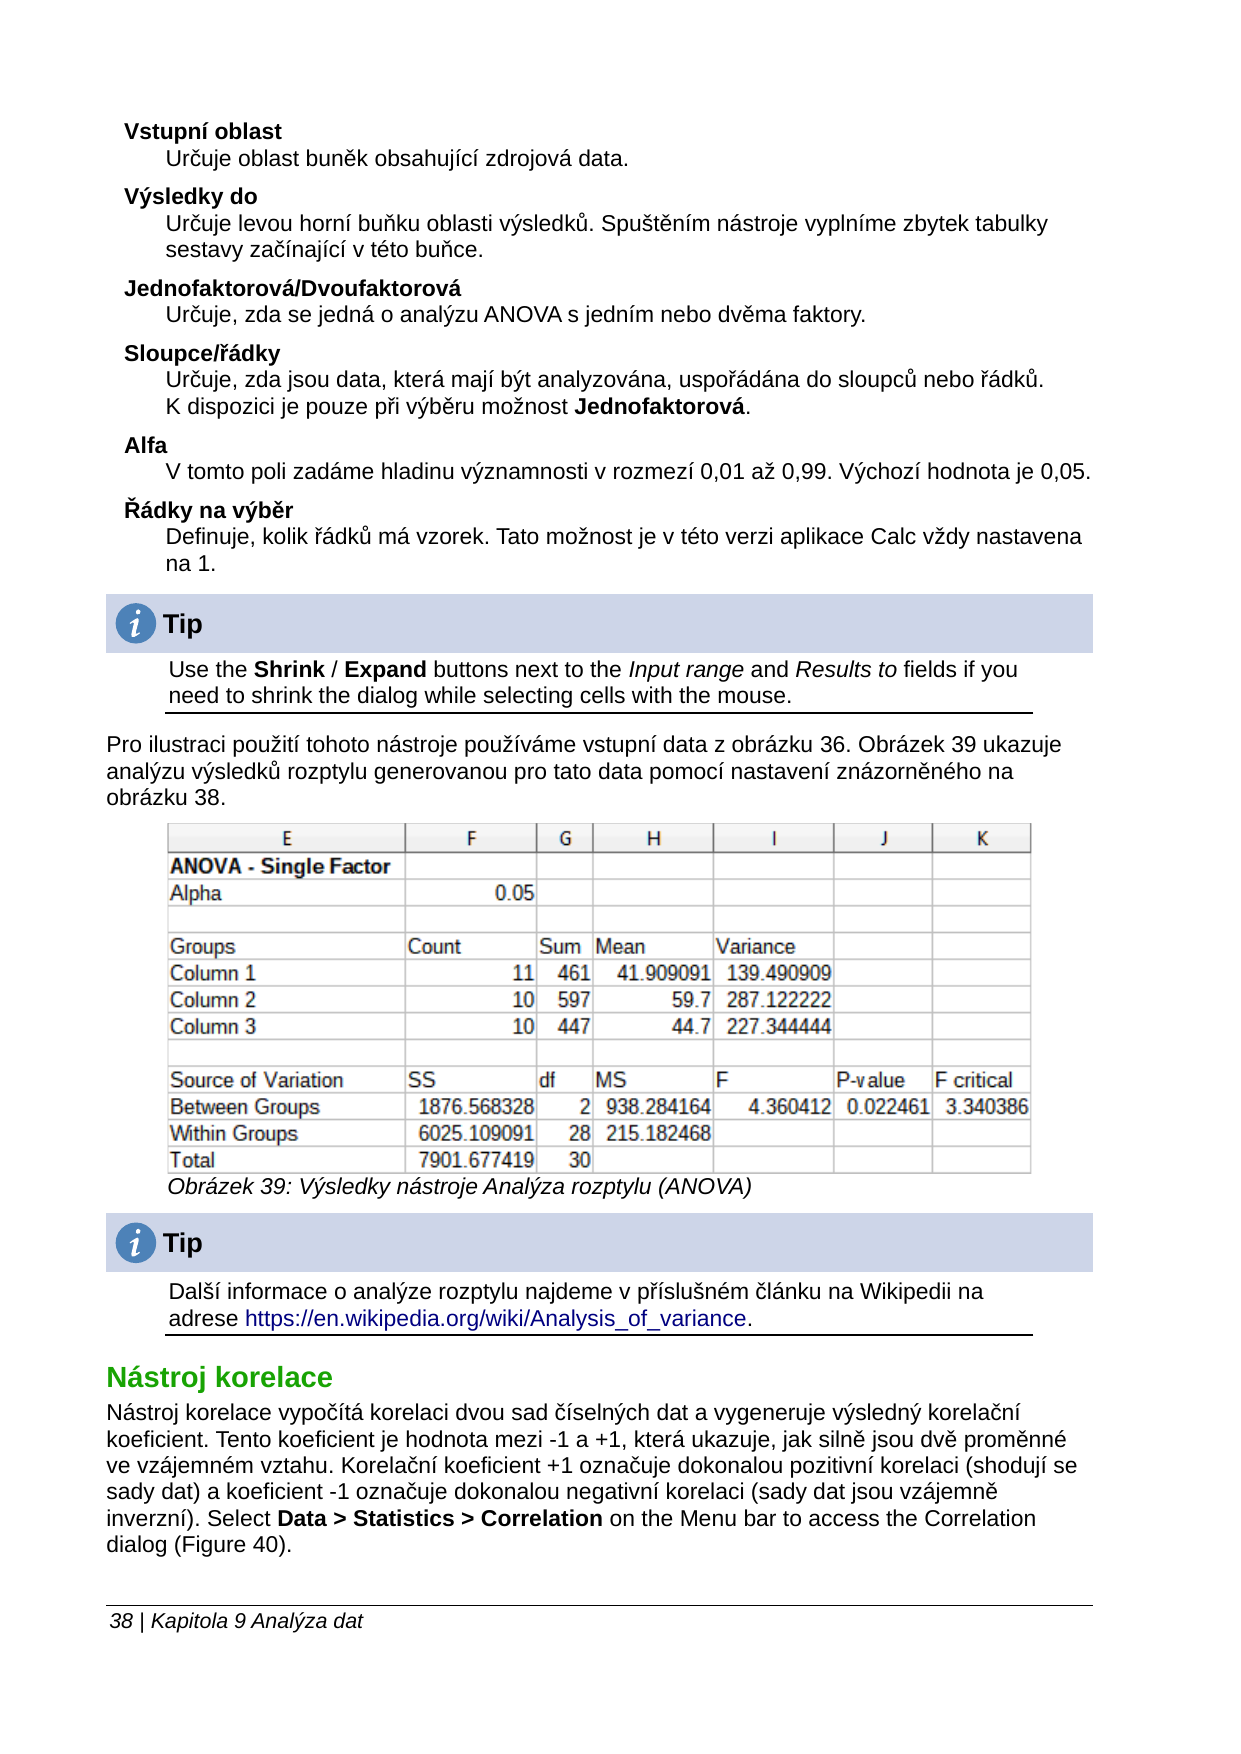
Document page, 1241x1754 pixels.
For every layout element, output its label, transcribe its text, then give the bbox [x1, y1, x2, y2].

text Další informace o analýze rozptylu najdeme v příslušném článku na Wikipedii na adrese https://en.wikipedia.org/wiki/Analysis_of_variance. [165, 1275, 1033, 1334]
text Pro ilustraci použití tohoto nástroje používáme vstupní data z obrázku 36. Obrázek 39 ukazuje analýzu výsledků rozptylu generovanou pro tato data pomocí nastavení znázorněného na obrázku 38. [106, 731, 1093, 811]
text Určuje oblast buněk obsahující zdrojová data. [165, 144, 1093, 171]
text Jednofaktorová/Dvoufaktorová [124, 275, 1093, 301]
text Řádky na výběr [124, 497, 1093, 523]
picture [167, 823, 1032, 1174]
text Use the Shrink / Expand buttons next to the Input range and Results to fields if you need to shrink the dialog while selecting cells with the mouse. [165, 653, 1033, 712]
text Obrázek 39: Výsledky nástroje Analýza rozptylu (ANOVA) [167, 1174, 1032, 1199]
subtitle Tip [106, 594, 1093, 653]
text V tomto poli zadáme hladinu významnosti v rozmezí 0,01 až 0,99. Výchozí hodnota je 0,05. [165, 458, 1093, 484]
text Určuje, zda jsou data, která mají být analyzována, uspořádána do sloupců nebo řádků. K dispozici je pouze při výběru možnost Jednofaktorová. [165, 366, 1093, 419]
subtitle Nástroj korelace [106, 1360, 1093, 1393]
text Vstupní oblast [124, 118, 1093, 144]
text Určuje, zda se jedná o analýzu ANOVA s jedním nebo dvěma faktory. [165, 301, 1093, 328]
text Sloupce/řádky [124, 340, 1093, 366]
text Nástroj korelace vypočítá korelaci dvou sad číselných dat a vygeneruje výsledný korelační koeficient. Tento koeficient je hodnota mezi -1 a +1, která ukazuje, jak silně jsou dvě proměnné ve vzájemném vztahu. Korelační koeficient +1 označuje dokonalou pozitivní korelaci (shodují se sady dat) a koeficient -1 označuje dokonalou negativní korelaci (sady dat jsou vzájemně inverzní). Select Data > Statistics > Correlation on the Menu bar to access the Correlation dialog (Figure 40). [106, 1399, 1093, 1557]
text Výsledky do [124, 183, 1093, 210]
text Definuje, kolik řádků má vzorek. Tato možnost je v této verzi aplikace Calc vždy nastavena na 1. [165, 523, 1093, 576]
text Alfa [124, 432, 1093, 458]
text Určuje levou horní buňku oblasti výsledků. Spuštěním nástroje vyplníme zbytek tabulky sestavy začínající v této buňce. [165, 210, 1093, 262]
subtitle Tip [106, 1213, 1093, 1272]
